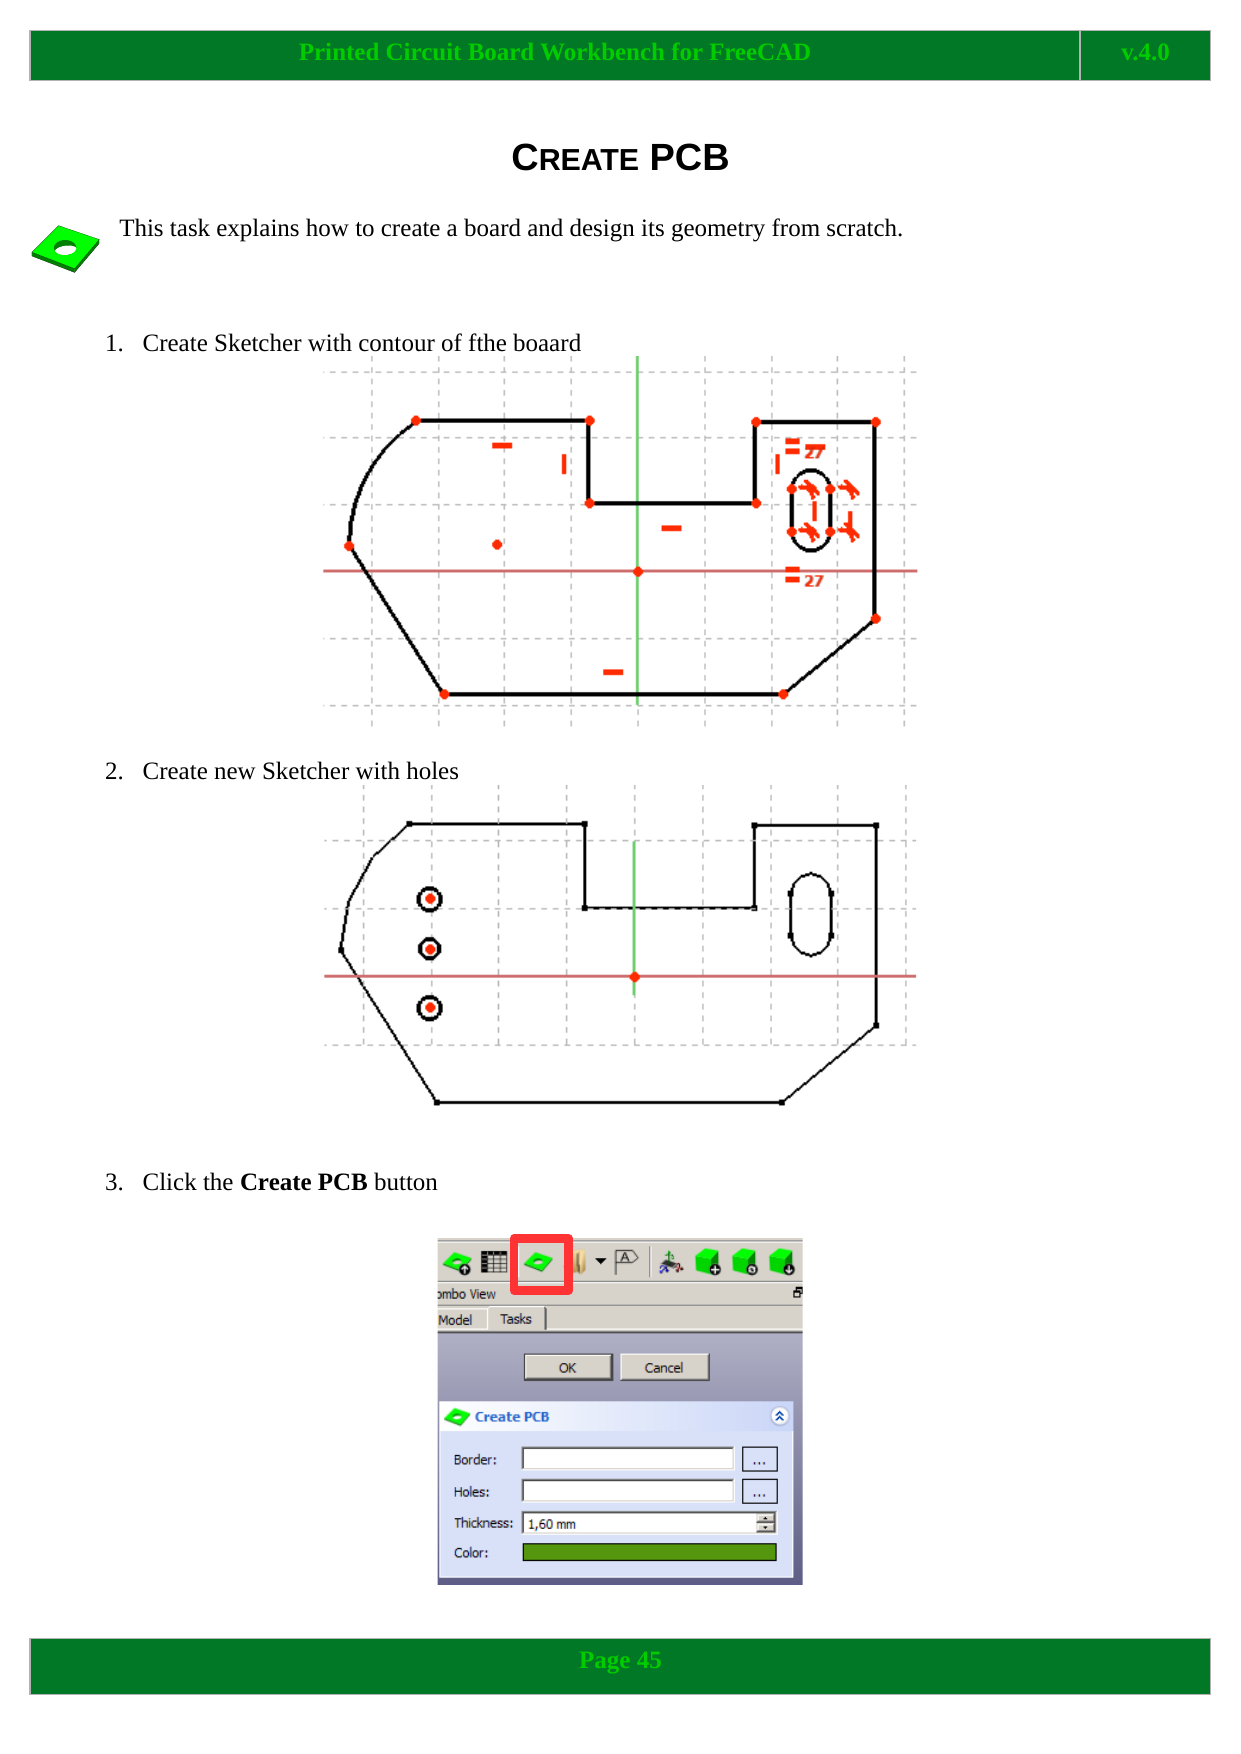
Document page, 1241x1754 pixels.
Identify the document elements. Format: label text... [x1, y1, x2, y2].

picture [518, 1243, 564, 1286]
picture [323, 356, 918, 728]
text This task explains how to create a board and design its geometry from scratch. [30, 213, 1211, 242]
picture [324, 785, 917, 1139]
list Create new Sketcher with holes [105, 756, 1211, 785]
picture [437, 1238, 803, 1585]
list Click the Create PCB button [105, 1167, 1211, 1196]
list Create Sketcher with contour of fthe boaard [105, 328, 1211, 357]
subtitle Create PCB [30, 135, 1211, 179]
